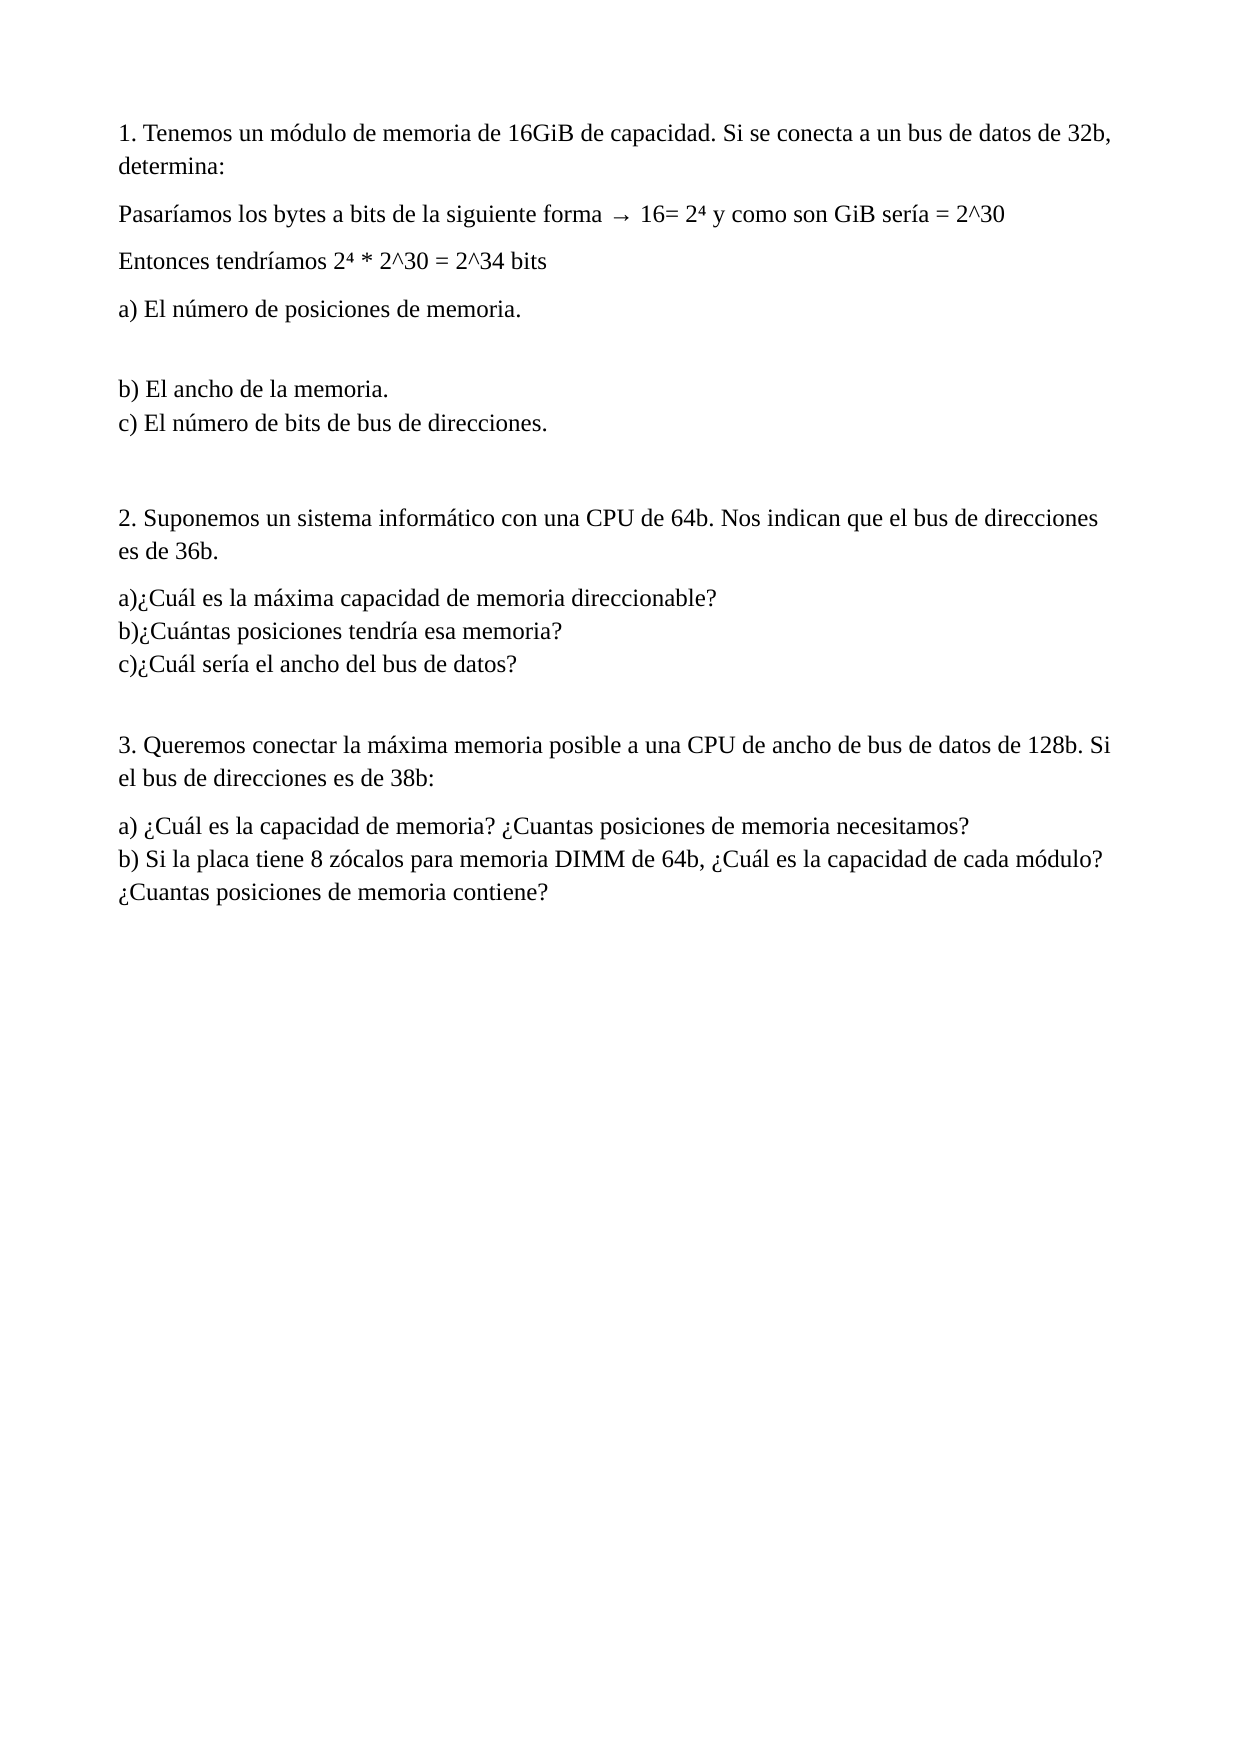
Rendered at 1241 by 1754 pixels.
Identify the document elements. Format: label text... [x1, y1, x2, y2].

text Pasaríamos los bytes a bits de la siguiente forma → 16= 2⁴ y como son GiB sería = 2^30 [118, 199, 1122, 227]
text Entonces tendríamos 2⁴ * 2^30 = 2^34 bits [118, 246, 1122, 275]
text a)¿Cuál es la máxima capacidad de memoria direccionable? b)¿Cuántas posiciones tendría esa memoria? [118, 583, 1122, 645]
text a) ¿Cuál es la capacidad de memoria? ¿Cuantas posiciones de memoria necesitamos? b) Si la placa tiene 8 zócalos para memoria DIMM de 64b, ¿Cuál es la capacidad de cada módulo? ¿Cuantas posiciones de memoria contiene? [118, 811, 1122, 906]
text a) El número de posiciones de memoria. [118, 294, 1122, 323]
text 1. Tenemos un módulo de memoria de 16GiB de capacidad. Si se conecta a un bus de datos de 32b, determina: [118, 118, 1122, 180]
text 2. Suponemos un sistema informático con una CPU de 64b. Nos indican que el bus de direcciones es de 36b. [118, 503, 1122, 564]
text b) El ancho de la memoria. c) El número de bits de bus de direcciones. [118, 342, 1122, 436]
text 3. Queremos conectar la máxima memoria posible a una CPU de ancho de bus de datos de 128b. Si el bus de direcciones es de 38b: [118, 730, 1122, 792]
text c)¿Cuál sería el ancho del bus de datos? [118, 649, 1122, 678]
